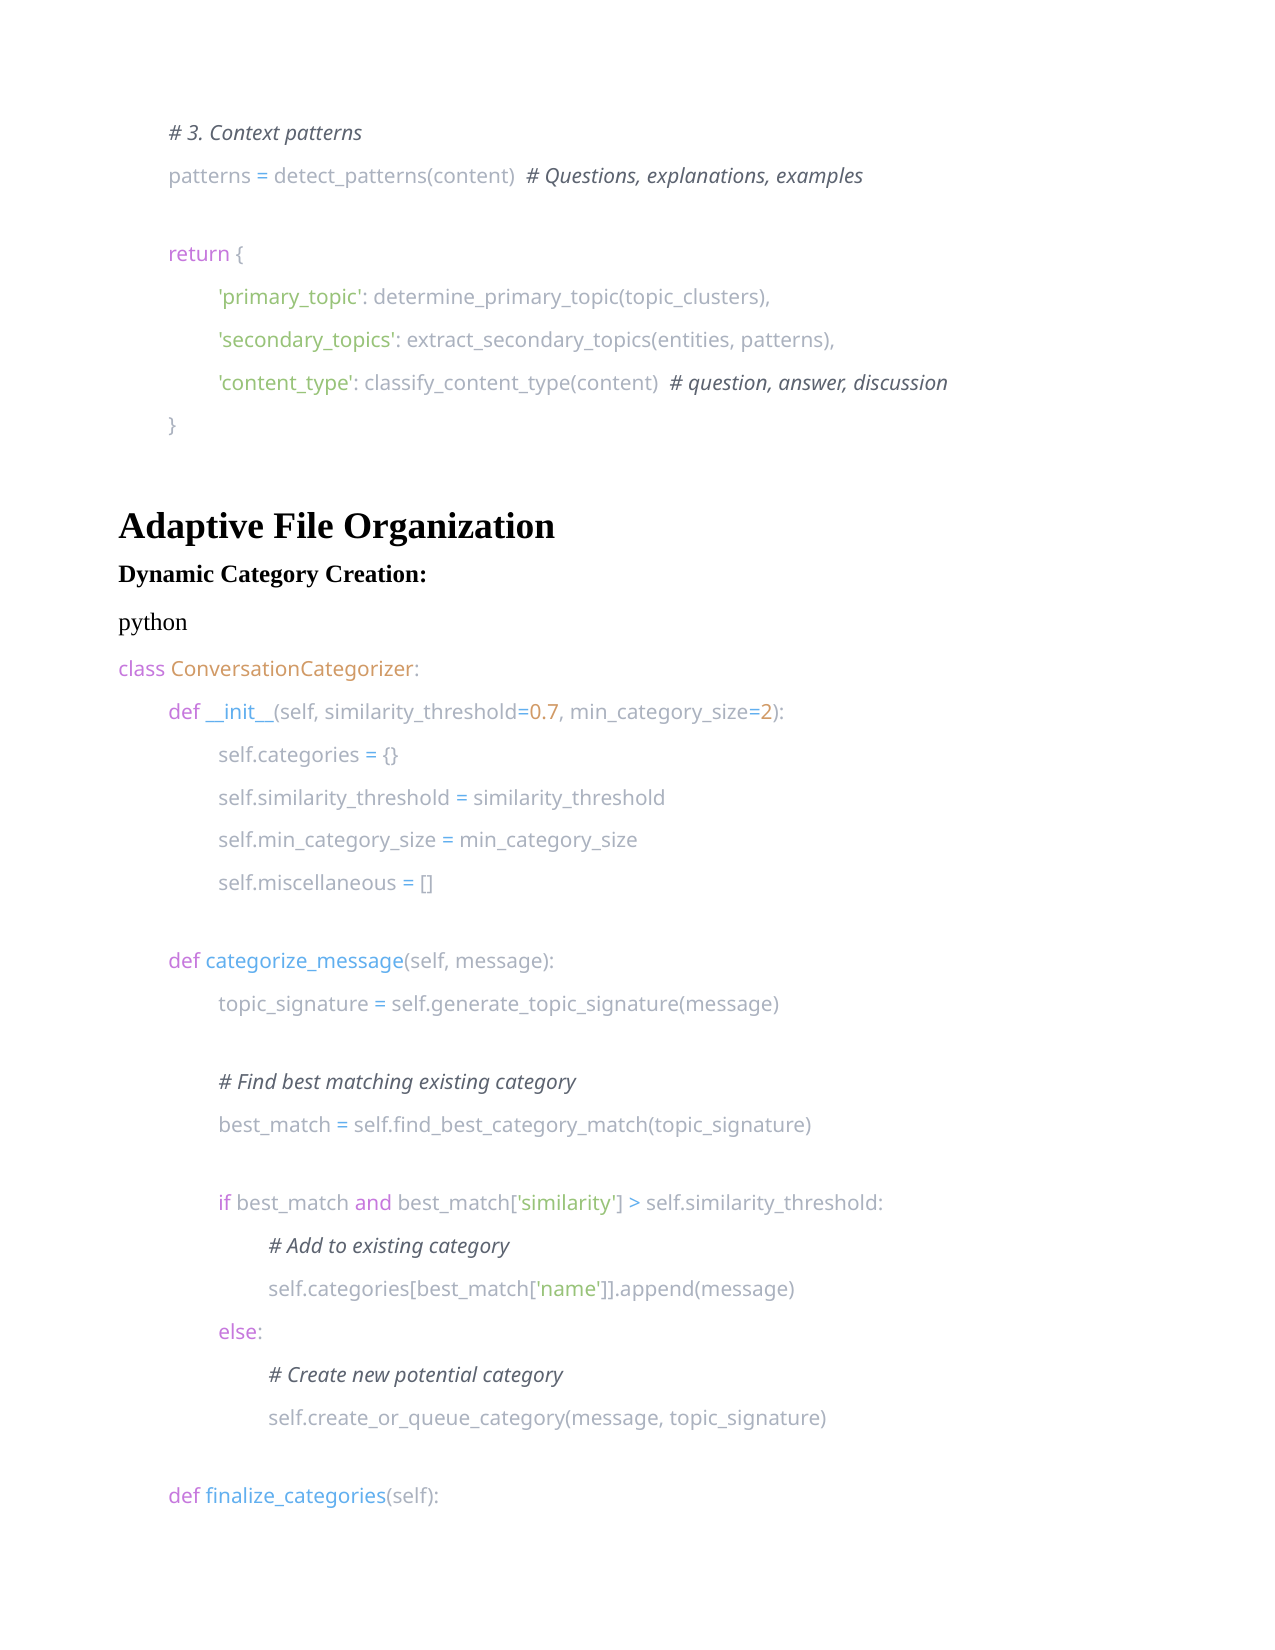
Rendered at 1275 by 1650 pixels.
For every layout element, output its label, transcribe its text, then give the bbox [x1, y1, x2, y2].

text self.categories = {} [118, 740, 1157, 768]
text # Create new potential category [118, 1360, 1157, 1388]
text best_match = self.find_best_category_match(topic_signature) [118, 1110, 1157, 1139]
text def categorize_message(self, message): [118, 946, 1157, 975]
text return { [118, 239, 1157, 268]
text topic_signature = self.generate_topic_signature(message) [118, 989, 1157, 1018]
text else: [118, 1317, 1157, 1346]
text # Find best matching existing category [118, 1067, 1157, 1096]
text # 3. Context patterns [118, 118, 1157, 147]
text self.similarity_threshold = similarity_threshold [118, 783, 1157, 811]
text # Add to existing category [118, 1231, 1157, 1260]
text self.create_or_queue_category(message, topic_signature) [118, 1403, 1157, 1431]
text class ConversationCategorizer: [118, 654, 1157, 683]
text 'content_type': classify_content_type(content) # question, answer, discussion [118, 368, 1157, 396]
text Dynamic Category Creation: [118, 559, 1157, 588]
text self.categories[best_match['name']].append(message) [118, 1274, 1157, 1303]
text def __init__(self, similarity_threshold=0.7, min_category_size=2): [118, 697, 1157, 726]
subtitle Adaptive File Organization [118, 503, 1157, 547]
text 'primary_topic': determine_primary_topic(topic_clusters), [118, 282, 1157, 311]
text patterns = detect_patterns(content) # Questions, explanations, examples [118, 161, 1157, 189]
text 'secondary_topics': extract_secondary_topics(entities, patterns), [118, 325, 1157, 353]
text self.min_category_size = min_category_size [118, 825, 1157, 854]
text def finalize_categories(self): [118, 1481, 1157, 1509]
text } [118, 410, 1157, 439]
text python [118, 607, 1157, 636]
text if best_match and best_match['similarity'] > self.similarity_threshold: [118, 1188, 1157, 1217]
text self.miscellaneous = [] [118, 868, 1157, 897]
